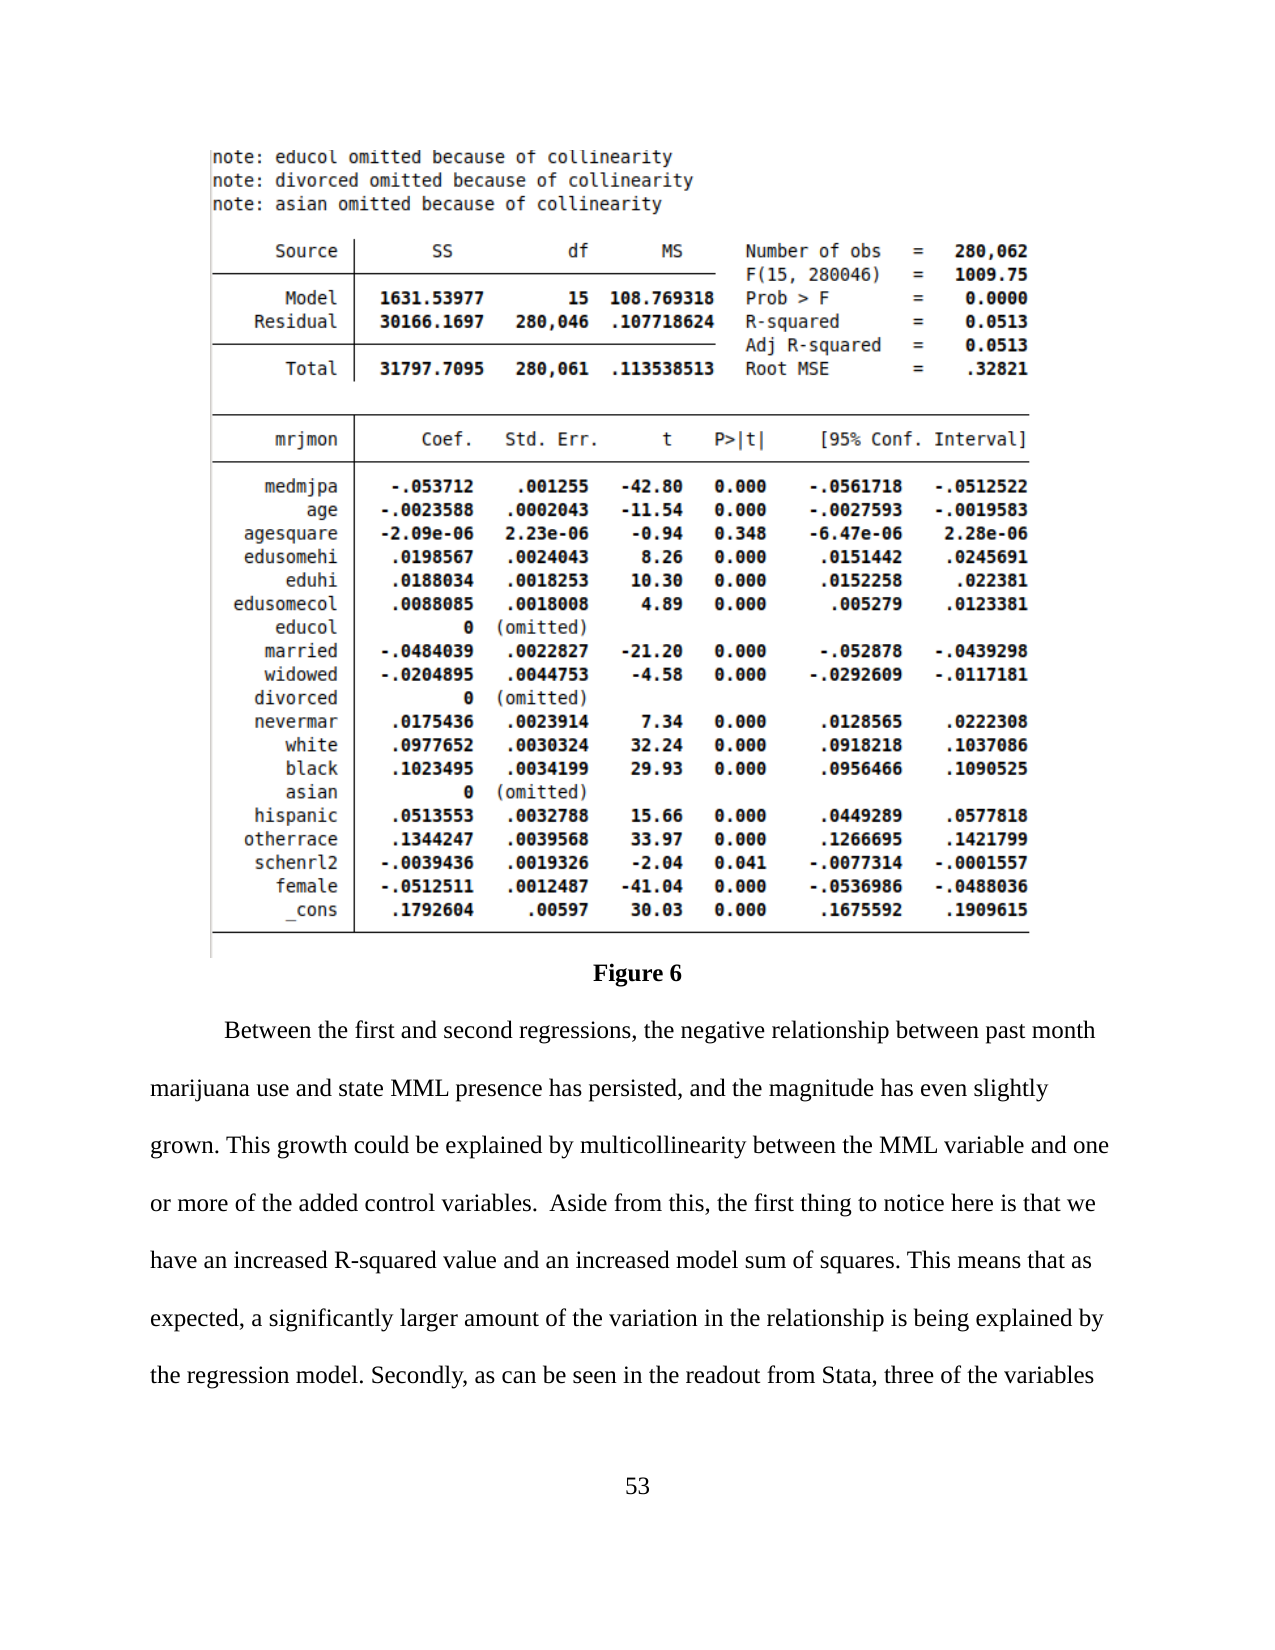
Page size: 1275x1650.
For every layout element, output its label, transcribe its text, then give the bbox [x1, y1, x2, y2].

picture [210, 150, 1066, 958]
text Between the first and second regressions, the negative relationship between past month marijuana use and state MML presence has persisted, and the magnitude has even slightly grown. This growth could be explained by multicollinearity between the MML variable and one or more of the added control variables. Aside from this, the first thing to notice here is that we have an increased R-squared value and an increased model sum of squares. This means that as expected, a significantly larger amount of the variation in the relationship is being explained by the regression model. Secondly, as can be seen in the readout from Stata, three of the variables [150, 1015, 1125, 1389]
text Figure 6 [150, 150, 1125, 987]
